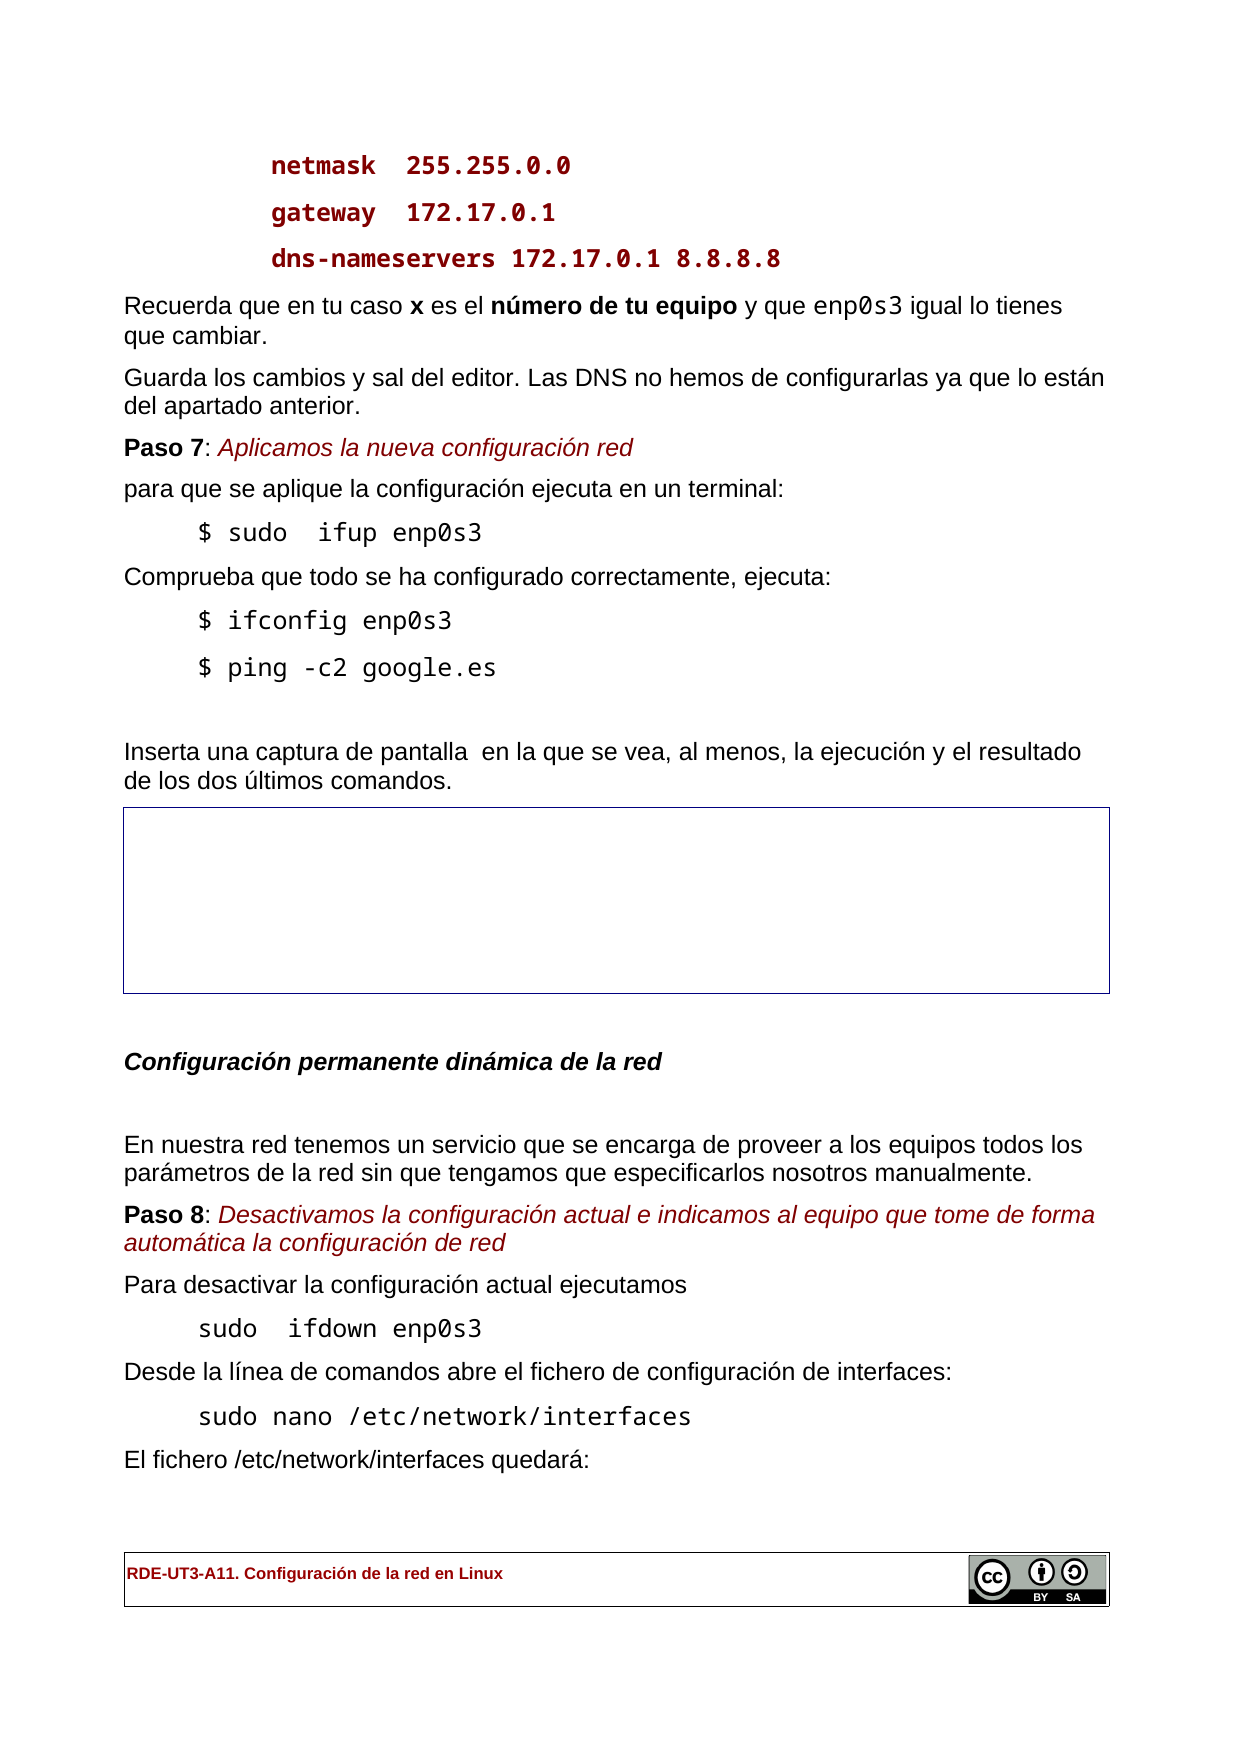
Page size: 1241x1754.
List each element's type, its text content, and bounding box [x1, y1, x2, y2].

text para que se aplique la configuración ejecuta en un terminal: [123, 474, 1109, 503]
subtitle Configuración permanente dinámica de la red [123, 1047, 1109, 1076]
text Recuerda que en tu caso x es el número de tu equipo y que enp0s3 igual lo tienes que cambiar. [123, 287, 1109, 350]
picture [968, 1555, 1107, 1604]
text sudo ifdown enp0s3 [123, 1311, 1109, 1345]
text $ ifconfig enp0s3 [197, 603, 1109, 637]
text En nuestra red tenemos un servicio que se encarga de proveer a los equipos todos los parámetros de la red sin que tengamos que especificarlos nosotros manualmente. [123, 1129, 1109, 1187]
text netmask 255.255.0.0 [271, 148, 1109, 182]
text $ sudo ifup enp0s3 [197, 515, 1109, 549]
text Comprueba que todo se ha configurado correctamente, ejecuta: [123, 562, 1109, 590]
text dns-nameservers 172.17.0.1 8.8.8.8 [271, 241, 1109, 275]
text Guarda los cambios y sal del editor. Las DNS no hemos de configurarlas ya que lo están del apartado anterior. [123, 363, 1109, 420]
text $ ping -c2 google.es [197, 649, 1109, 683]
table_header [124, 808, 1109, 992]
text Desde la línea de comandos abre el fichero de configuración de interfaces: [123, 1357, 1109, 1386]
text El fichero /etc/network/interfaces quedará: [123, 1445, 1109, 1474]
text Inserta una captura de pantalla en la que se vea, al menos, la ejecución y el resultado de los dos últimos comandos. [123, 737, 1109, 795]
text gateway 172.17.0.1 [271, 194, 1109, 228]
text Para desactivar la configuración actual ejecutamos [123, 1269, 1109, 1298]
text Paso 7: Aplicamos la nueva configuración red [123, 433, 1109, 461]
text sudo nano /etc/network/interfaces [197, 1399, 1109, 1433]
text Paso 8: Desactivamos la configuración actual e indicamos al equipo que tome de forma automática la configuración de red [123, 1199, 1109, 1257]
